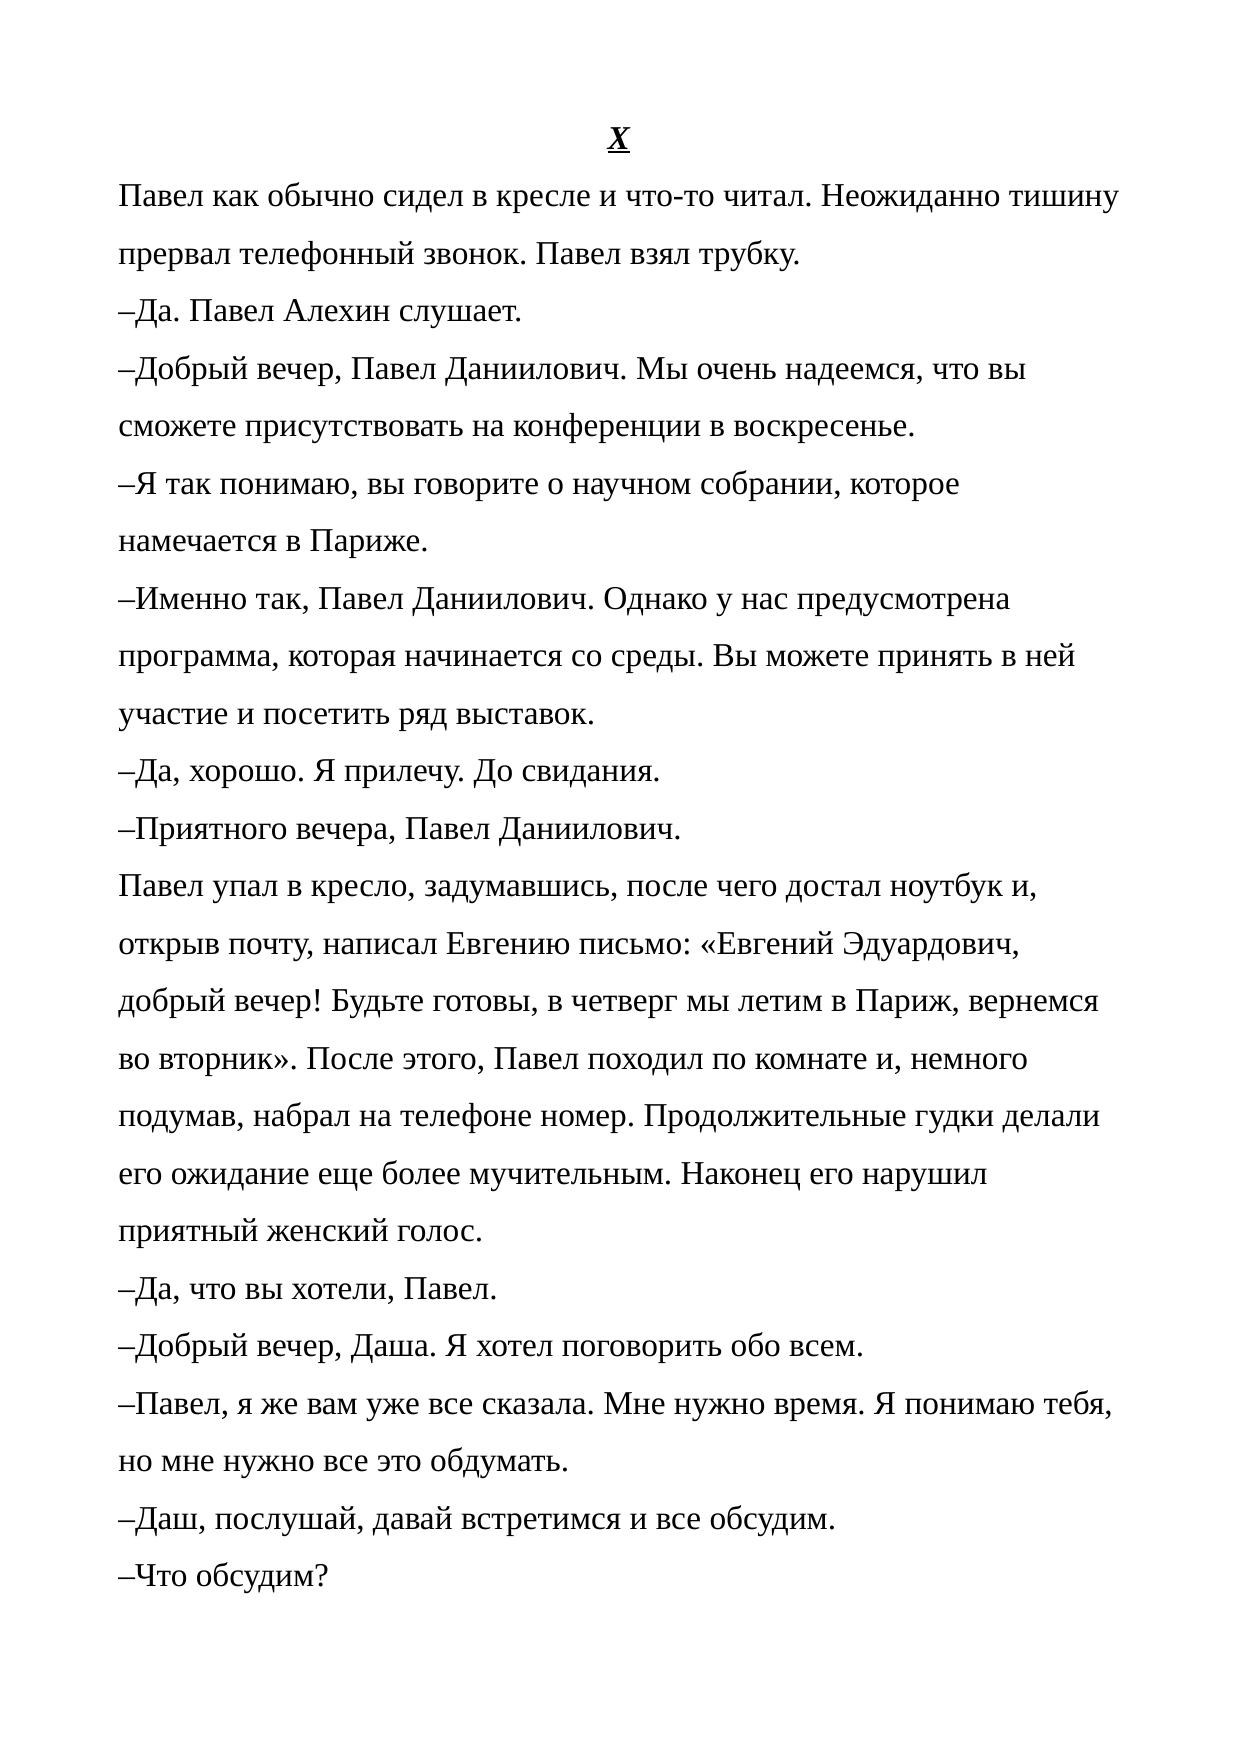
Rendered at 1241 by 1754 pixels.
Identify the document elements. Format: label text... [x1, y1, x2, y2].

text –Приятного вечера, Павел Даниилович. [118, 808, 1122, 846]
text –Именно так, Павел Даниилович. Однако у нас предусмотрена программа, которая начинается со среды. Вы можете принять в ней участие и посетить ряд выставок. [118, 578, 1122, 731]
text –Добрый вечер, Даша. Я хотел поговорить обо всем. [118, 1326, 1122, 1364]
text –Я так понимаю, вы говорите о научном собрании, которое намечается в Париже. [118, 463, 1122, 559]
text –Добрый вечер, Павел Даниилович. Мы очень надеемся, что вы сможете присутствовать на конференции в воскресенье. [118, 348, 1122, 444]
text –Павел, я же вам уже все сказала. Мне нужно время. Я понимаю тебя, но мне нужно все это обдумать. [118, 1383, 1122, 1479]
text Павел как обычно сидел в кресле и что-то читал. Неожиданно тишину прервал телефонный звонок. Павел взял трубку. [118, 176, 1122, 271]
text –Даш, послушай, давай встретимся и все обсудим. [118, 1498, 1122, 1536]
text –Что обсудим? [118, 1556, 1122, 1594]
text –Да, что вы хотели, Павел. [118, 1268, 1122, 1306]
text Павел упал в кресло, задумавшись, после чего достал ноутбук и, открыв почту, написал Евгению письмо: «Евгений Эдуардович, добрый вечер! Будьте готовы, в четверг мы летим в Париж, вернемся во вторник». После этого, Павел походил по комнате и, немного подумав, набрал на телефоне номер. Продолжительные гудки делали его ожидание еще более мучительным. Наконец его нарушил приятный женский голос. [118, 866, 1122, 1249]
text X [118, 118, 1122, 156]
text –Да. Павел Алехин слушает. [118, 291, 1122, 329]
text –Да, хорошо. Я прилечу. До свидания. [118, 751, 1122, 789]
